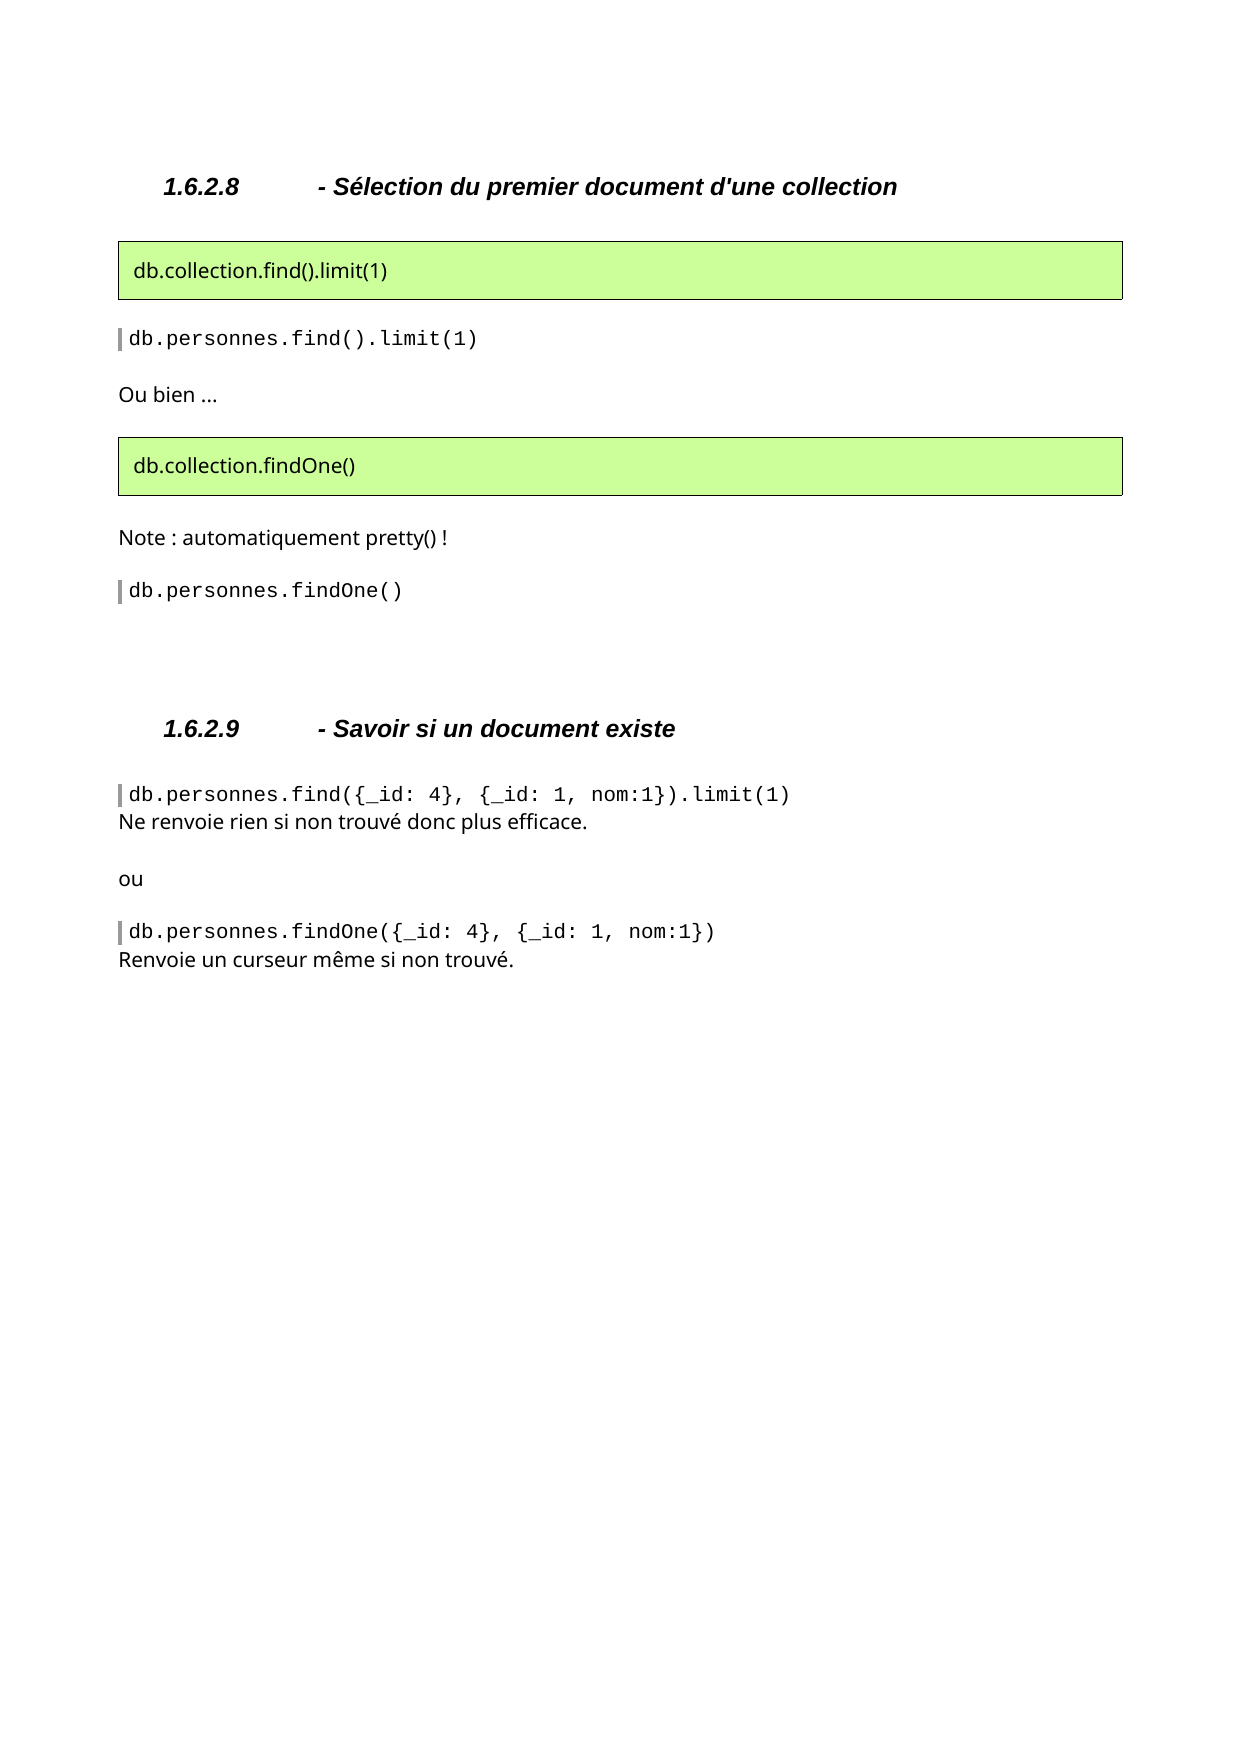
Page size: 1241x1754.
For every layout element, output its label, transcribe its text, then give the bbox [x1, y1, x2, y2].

text Note : automatiquement pretty() ! [118, 523, 1122, 552]
text Ou bien ... [118, 380, 1122, 408]
text db.personnes.find({_id: 4}, {_id: 1, nom:1}).limit(1) [122, 784, 1122, 807]
text db.collection.find().limit(1) [119, 242, 1122, 299]
text db.personnes.find().limit(1) [122, 328, 1122, 351]
text Ne renvoie rien si non trouvé donc plus efficace. [118, 807, 1122, 836]
text db.collection.findOne() [119, 438, 1122, 495]
text db.personnes.findOne({_id: 4}, {_id: 1, nom:1}) [122, 921, 1122, 945]
text db.personnes.findOne() [122, 580, 1122, 604]
subtitle - Savoir si un document existe [163, 714, 1122, 743]
text ou [118, 864, 1122, 893]
text Renvoie un curseur même si non trouvé. [118, 945, 1122, 973]
subtitle - Sélection du premier document d'une collection [163, 172, 1122, 200]
